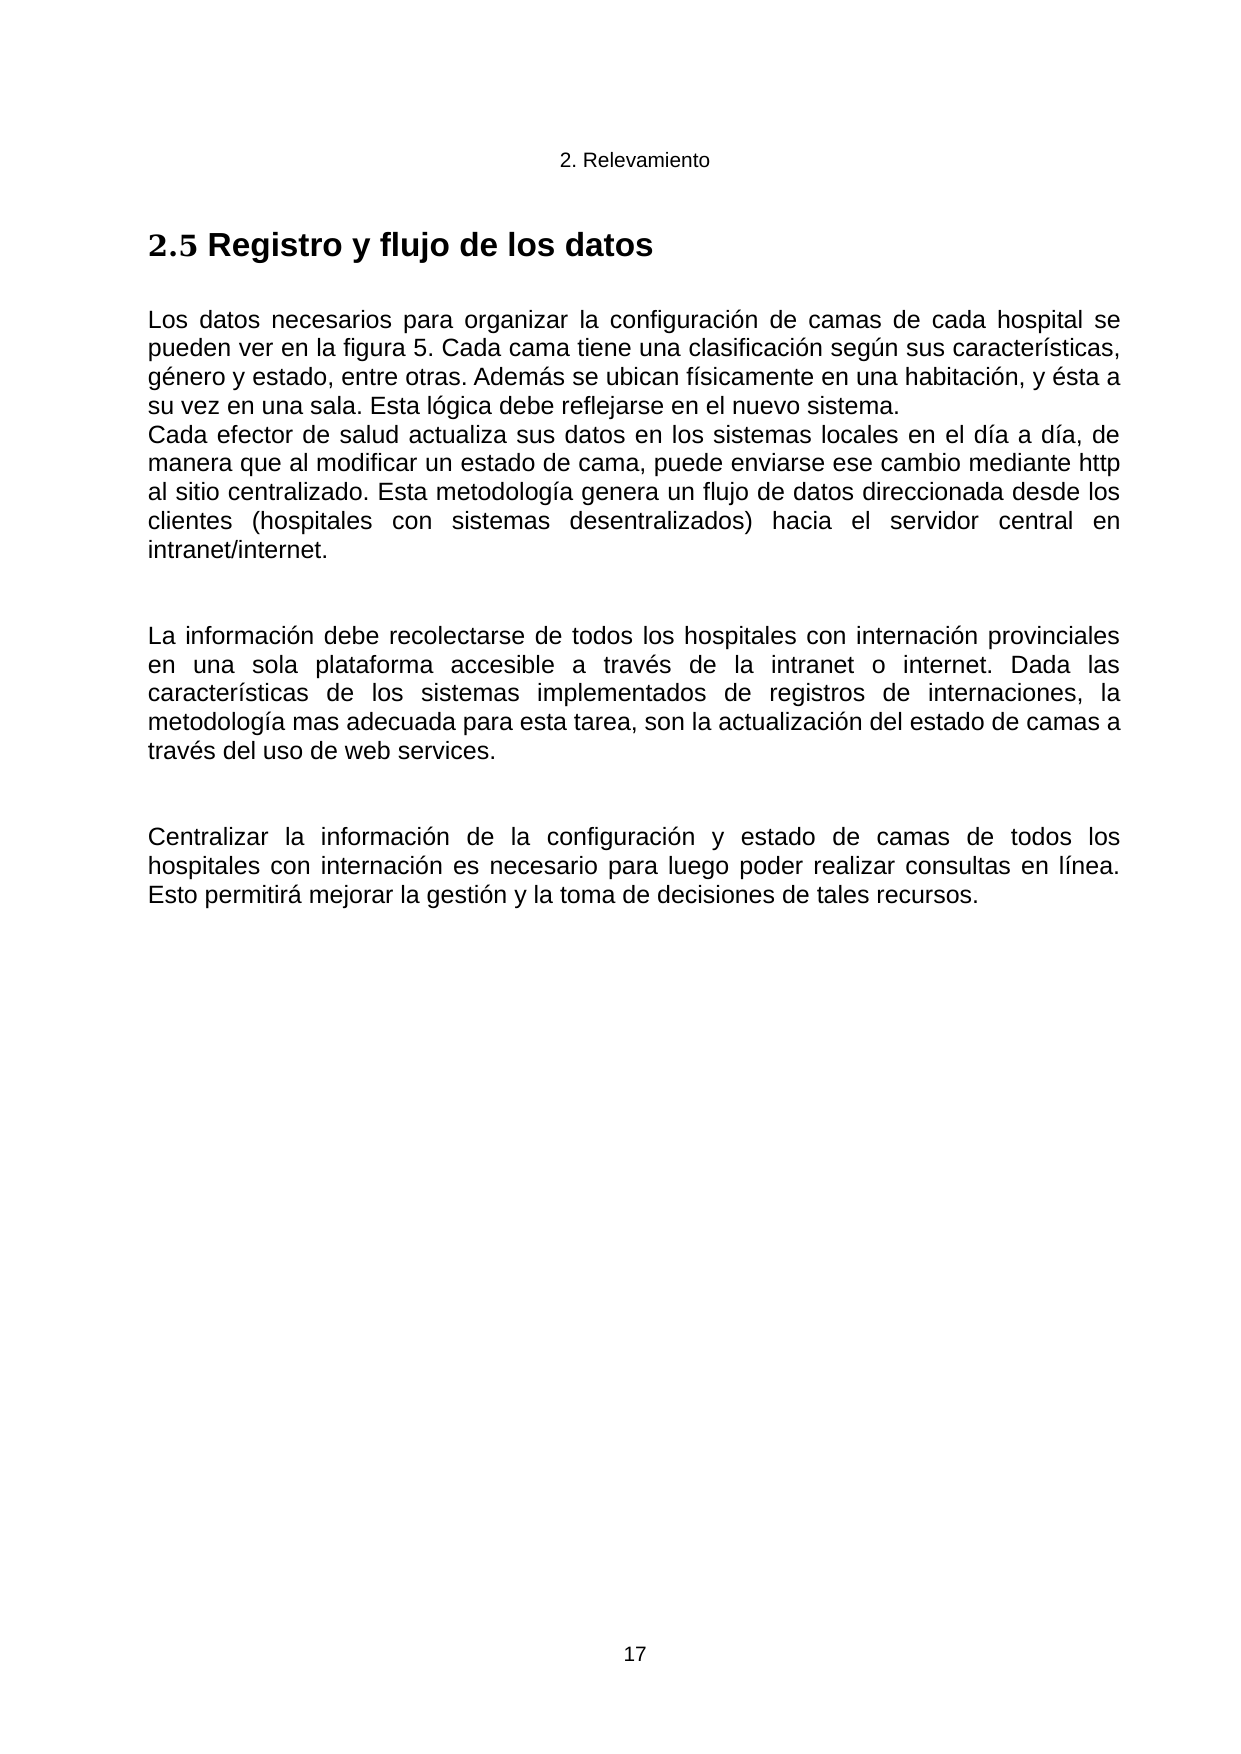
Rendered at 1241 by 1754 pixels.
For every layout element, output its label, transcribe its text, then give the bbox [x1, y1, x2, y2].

subtitle 2.5 Registro y flujo de los datos [148, 225, 1122, 263]
text La información debe recolectarse de todos los hospitales con internación provinciales en una sola plataforma accesible a través de la intranet o internet. Dada las características de los sistemas implementados de registros de internaciones, la metodología mas adecuada para esta tarea, son la actualización del estado de camas a través del uso de web services. [148, 621, 1122, 765]
text Los datos necesarios para organizar la configuración de camas de cada hospital se pueden ver en la figura 5. Cada cama tiene una clasificación según sus características, género y estado, entre otras. Además se ubican físicamente en una habitación, y ésta a su vez en una sala. Esta lógica debe reflejarse en el nuevo sistema. [148, 305, 1122, 420]
text Cada efector de salud actualiza sus datos en los sistemas locales en el día a día, de manera que al modificar un estado de cama, puede enviarse ese cambio mediante http al sitio centralizado. Esta metodología genera un flujo de datos direccionada desde los clientes (hospitales con sistemas desentralizados) hacia el servidor central en intranet/internet. [148, 420, 1122, 563]
text Centralizar la información de la configuración y estado de camas de todos los hospitales con internación es necesario para luego poder realizar consultas en línea. Esto permitirá mejorar la gestión y la toma de decisiones de tales recursos. [148, 822, 1122, 908]
